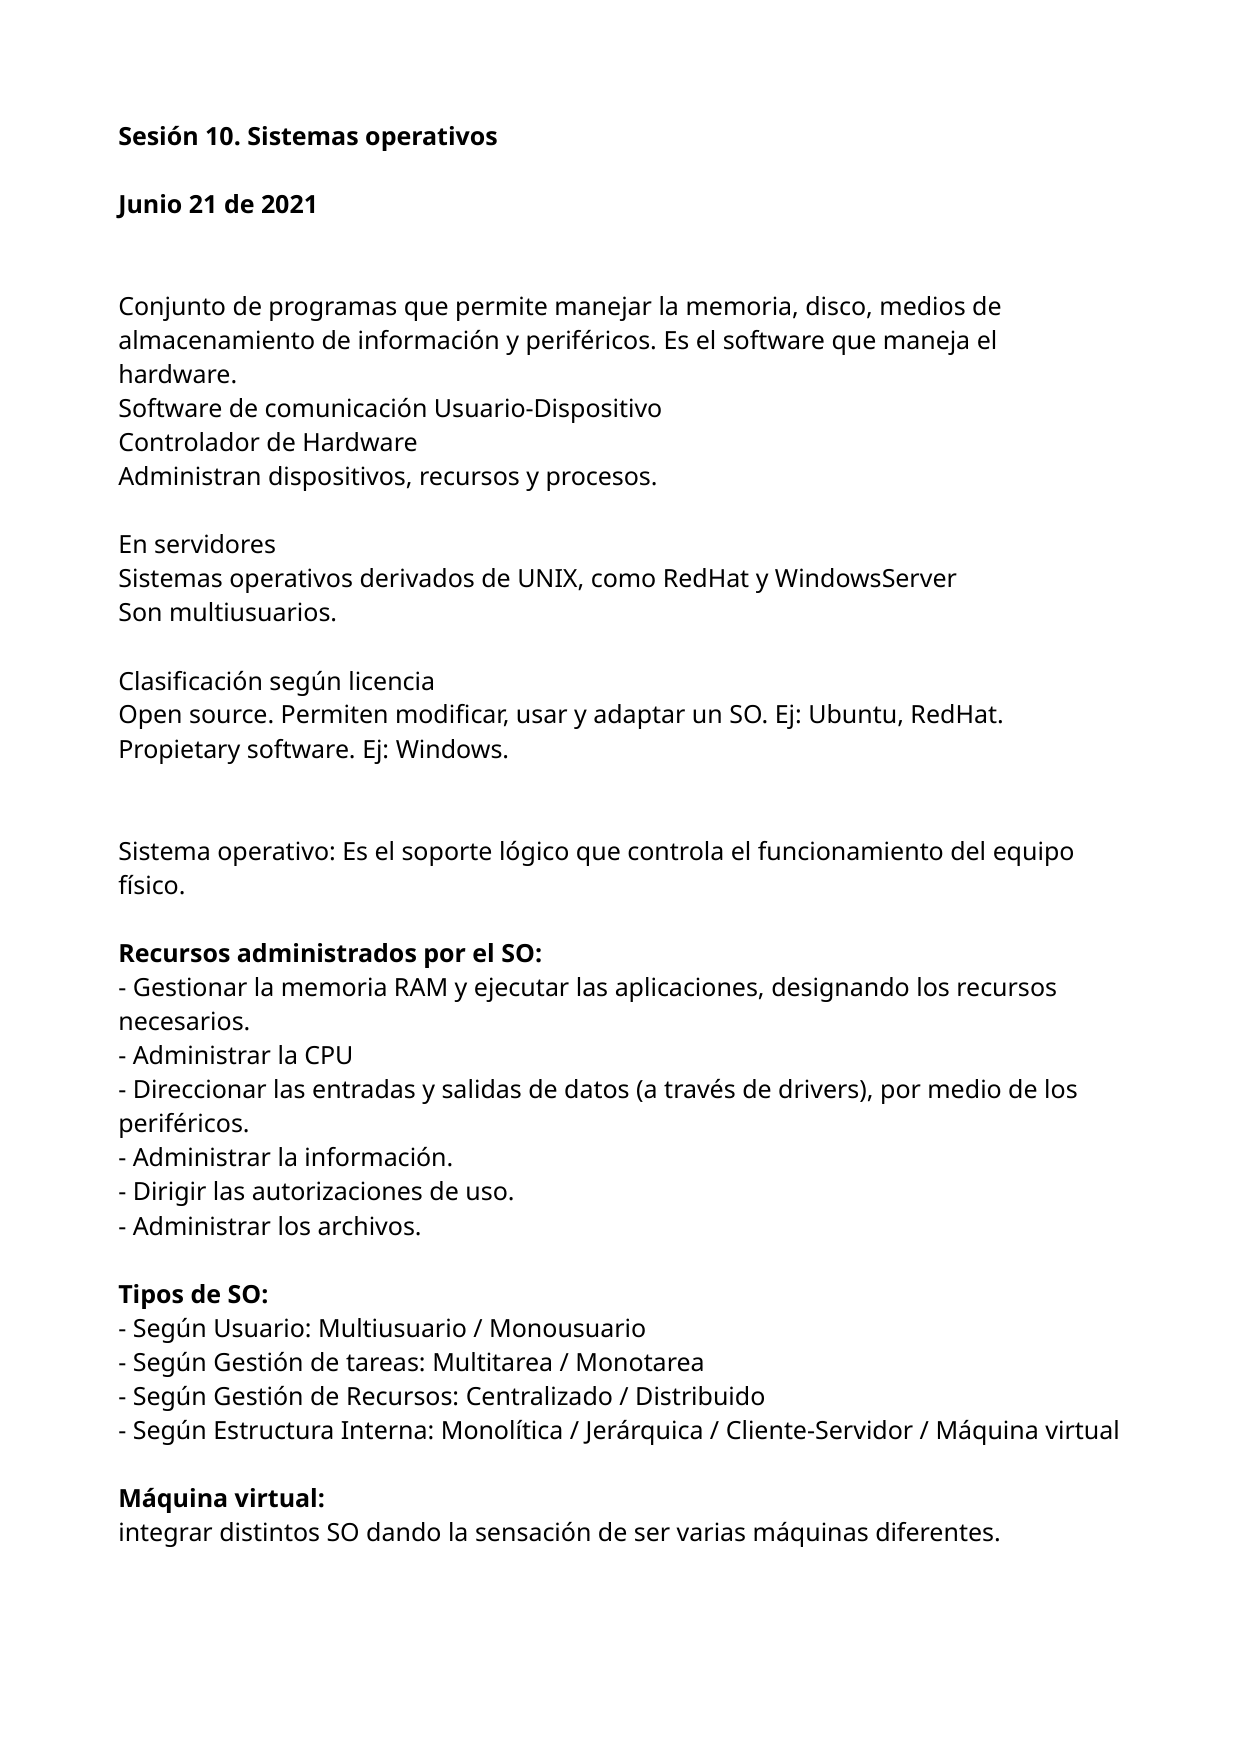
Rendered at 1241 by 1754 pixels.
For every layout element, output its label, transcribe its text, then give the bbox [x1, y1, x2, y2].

text Sesión 10. Sistemas operativos [118, 118, 1122, 152]
text Administran dispositivos, recursos y procesos. [118, 459, 1122, 493]
text Conjunto de programas que permite manejar la memoria, disco, medios de almacenamiento de información y periféricos. Es el software que maneja el hardware. [118, 288, 1122, 391]
text - Según Usuario: Multiusuario / Monousuario [118, 1310, 1122, 1344]
text Máquina virtual: [118, 1481, 1122, 1515]
text - Administrar los archivos. [118, 1208, 1122, 1242]
text En servidores [118, 527, 1122, 561]
text Controlador de Hardware [118, 425, 1122, 459]
text - Gestionar la memoria RAM y ejecutar las aplicaciones, designando los recursos necesarios. [118, 970, 1122, 1038]
text Clasificación según licencia [118, 663, 1122, 697]
text Sistemas operativos derivados de UNIX, como RedHat y WindowsServer [118, 561, 1122, 595]
text - Según Estructura Interna: Monolítica / Jerárquica / Cliente-Servidor / Máquina virtual [118, 1412, 1122, 1447]
text Software de comunicación Usuario-Dispositivo [118, 391, 1122, 425]
text - Administrar la información. [118, 1140, 1122, 1174]
text - Según Gestión de Recursos: Centralizado / Distribuido [118, 1378, 1122, 1412]
text - Según Gestión de tareas: Multitarea / Monotarea [118, 1344, 1122, 1378]
text - Administrar la CPU [118, 1038, 1122, 1072]
text Recursos administrados por el SO: [118, 936, 1122, 970]
text Propietary software. Ej: Windows. [118, 731, 1122, 765]
text Sistema operativo: Es el soporte lógico que controla el funcionamiento del equipo físico. [118, 833, 1122, 902]
text Junio 21 de 2021 [118, 186, 1122, 220]
text - Direccionar las entradas y salidas de datos (a través de drivers), por medio de los periféricos. [118, 1072, 1122, 1140]
text Son multiusuarios. [118, 595, 1122, 629]
text Tipos de SO: [118, 1276, 1122, 1310]
text integrar distintos SO dando la sensación de ser varias máquinas diferentes. [118, 1515, 1122, 1549]
text - Dirigir las autorizaciones de uso. [118, 1174, 1122, 1208]
text Open source. Permiten modificar, usar y adaptar un SO. Ej: Ubuntu, RedHat. [118, 697, 1122, 731]
